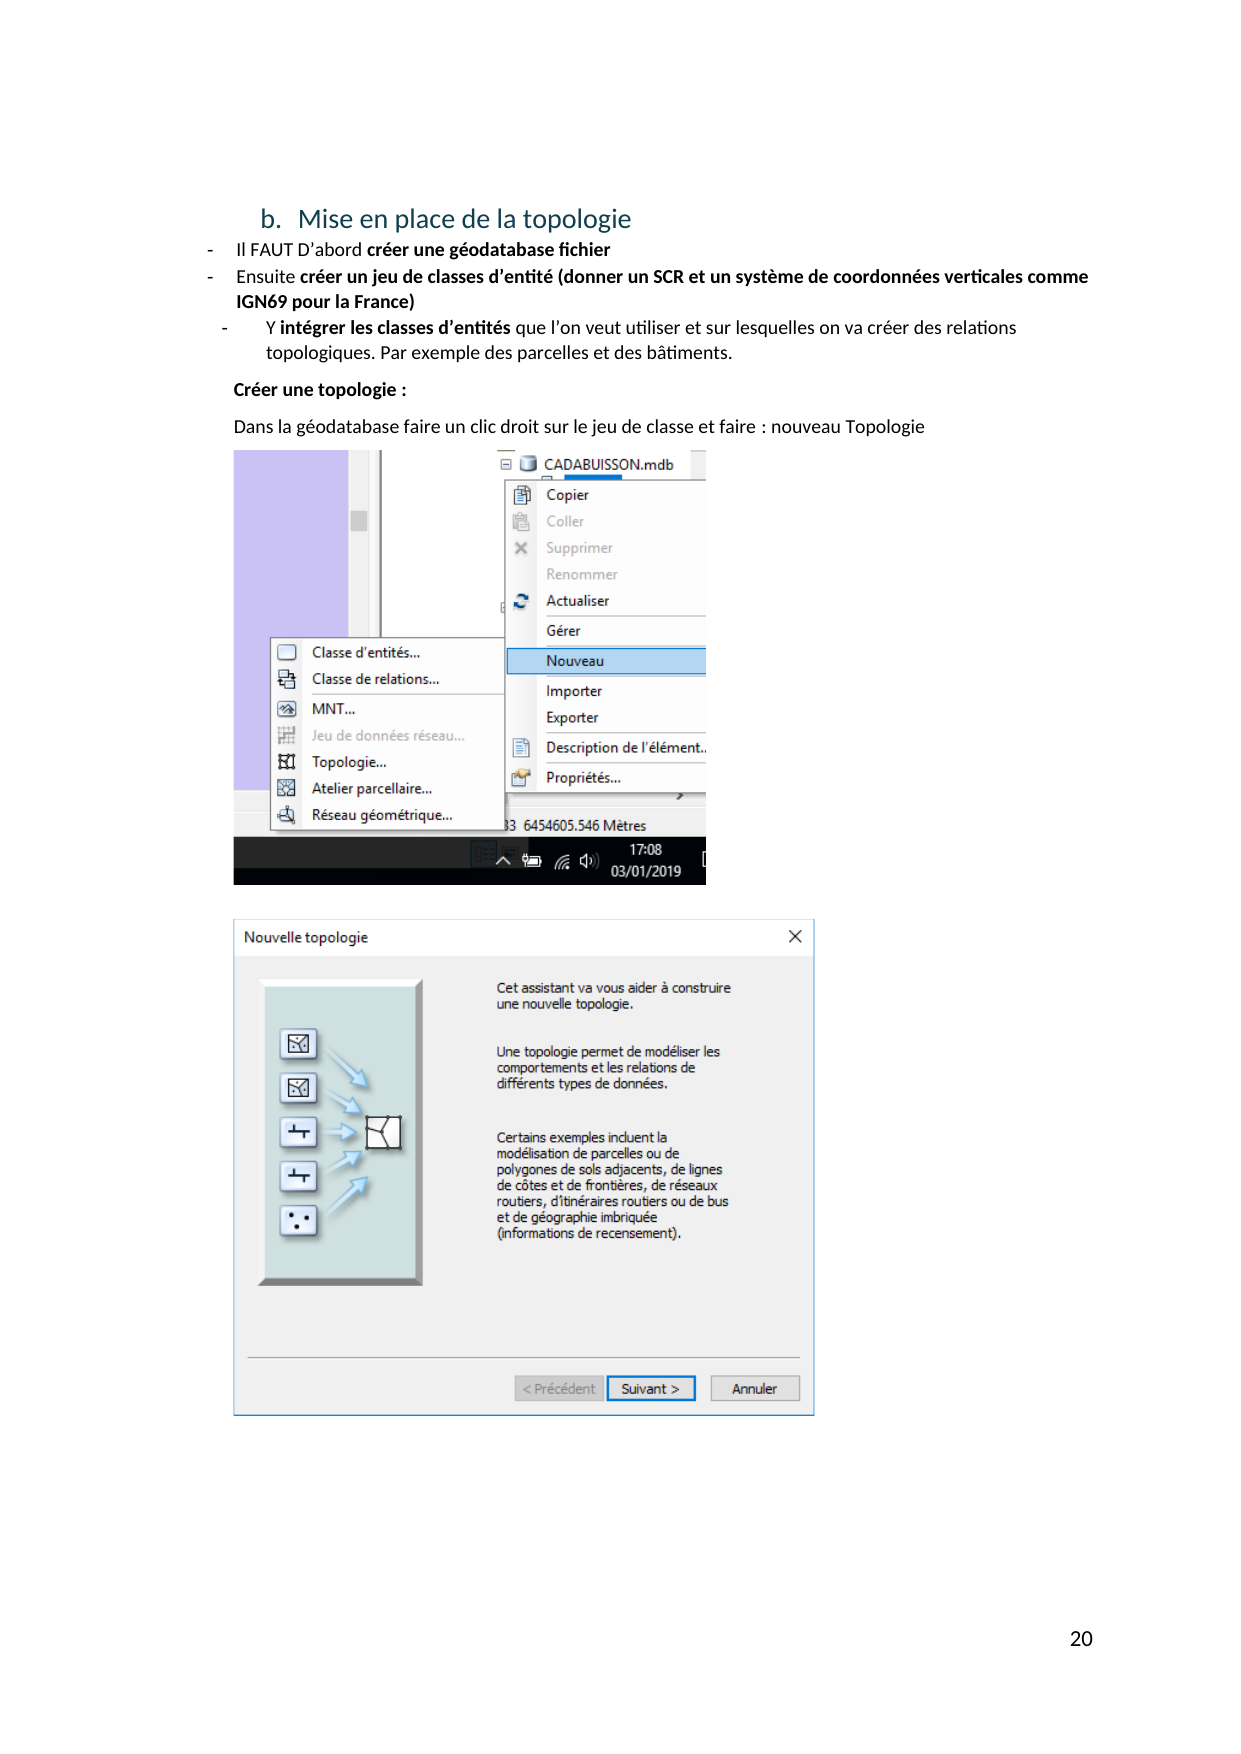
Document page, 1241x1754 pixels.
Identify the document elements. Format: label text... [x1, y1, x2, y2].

list Y intégrer les classes d’entités que l’on veut utiliser et sur lesquelles on va créer des relations topologiques. Par exemple des parcelles et des bâtiments. [221, 313, 1093, 364]
list Mise en place de la topologie [260, 201, 1093, 235]
picture [233, 919, 815, 1416]
text Dans la géodatabase faire un clic droit sur le jeu de classe et faire : nouveau Topologie [233, 414, 1093, 438]
picture [667, 450, 706, 841]
list Il FAUT D’abord créer une géodatabase fichier [207, 235, 1093, 262]
list Ensuite créer un jeu de classes d’entité (donner un SCR et un système de coordonnées verticales comme IGN69 pour la France) [207, 262, 1093, 313]
text Créer une topologie : [233, 377, 1093, 401]
